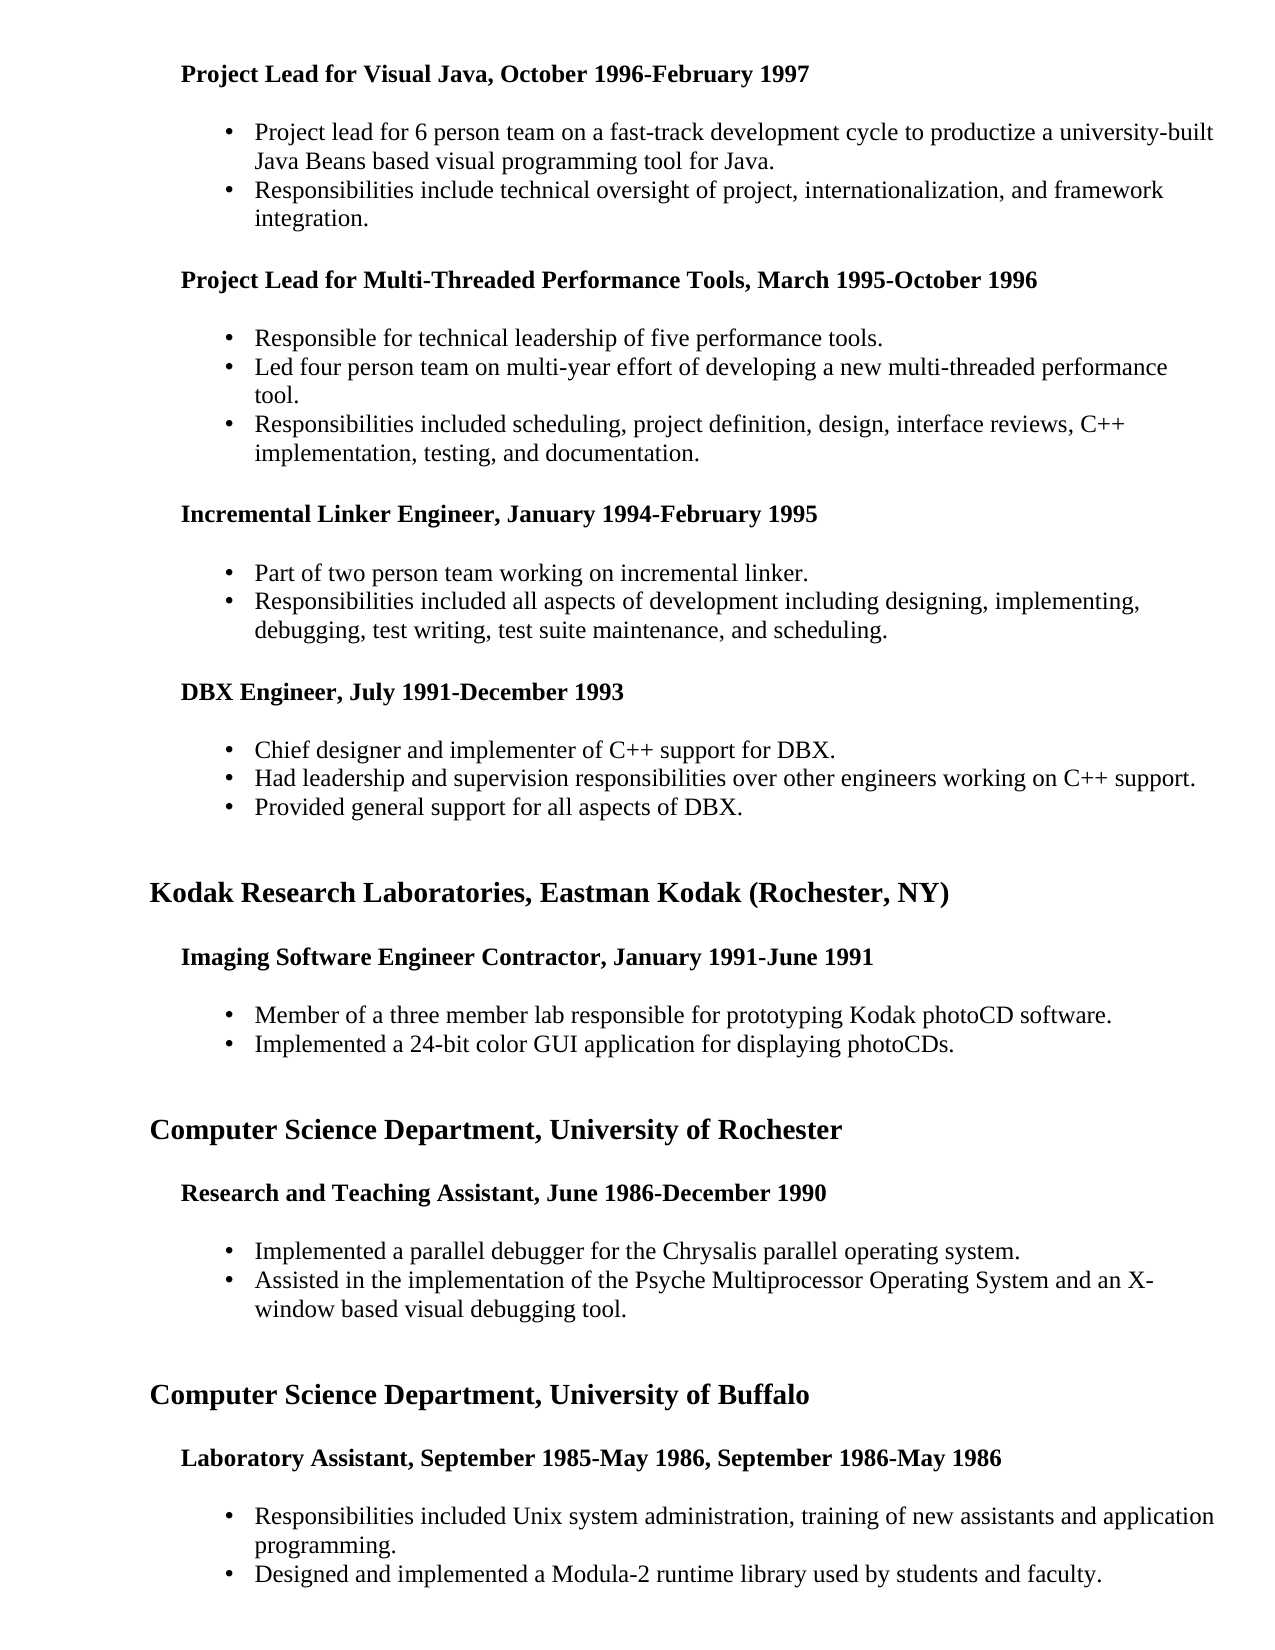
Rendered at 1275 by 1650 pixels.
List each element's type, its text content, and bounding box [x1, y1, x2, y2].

list Designed and implemented a Modula-2 runtime library used by students and faculty. [225, 1559, 1216, 1588]
list Member of a three member lab responsible for prototyping Kodak photoCD software. [225, 1000, 1216, 1029]
subtitle DBX Engineer, July 1991-December 1993 [181, 677, 1216, 705]
list Implemented a 24-bit color GUI application for displaying photoCDs. [225, 1029, 1216, 1057]
subtitle Incremental Linker Engineer, January 1994-February 1995 [181, 499, 1216, 528]
list Implemented a parallel debugger for the Chrysalis parallel operating system. [225, 1236, 1216, 1265]
subtitle Computer Science Department, University of Buffalo [149, 1377, 1216, 1411]
list Project lead for 6 person team on a fast-track development cycle to productize a university-built Java Beans based visual programming tool for Java. [225, 117, 1216, 175]
list Responsibilities included Unix system administration, training of new assistants and application programming. [225, 1501, 1216, 1559]
list Provided general support for all aspects of DBX. [225, 792, 1216, 821]
subtitle Project Lead for Visual Java, October 1996-February 1997 [181, 59, 1216, 88]
list Chief designer and implementer of C++ support for DBX. [225, 735, 1216, 763]
list Responsibilities include technical oversight of project, internationalization, and framework integration. [225, 175, 1216, 232]
subtitle Computer Science Department, University of Rochester [149, 1112, 1216, 1145]
subtitle Research and Teaching Assistant, June 1986-December 1990 [181, 1178, 1216, 1207]
list Responsibilities included all aspects of development including designing, implementing, debugging, test writing, test suite maintenance, and scheduling. [225, 586, 1216, 644]
list Led four person team on multi-year effort of developing a new multi-threaded performance tool. [225, 352, 1216, 409]
subtitle Kodak Research Laboratories, Eastman Kodak (Rochester, NY) [149, 876, 1216, 909]
list Responsible for technical leadership of five performance tools. [225, 323, 1216, 352]
list Had leadership and supervision responsibilities over other engineers working on C++ support. [225, 763, 1216, 792]
subtitle Project Lead for Multi-Threaded Performance Tools, March 1995-October 1996 [181, 265, 1216, 294]
list Assisted in the implementation of the Psyche Multiprocessor Operating System and an X-window based visual debugging tool. [225, 1265, 1216, 1322]
subtitle Imaging Software Engineer Contractor, January 1991-June 1991 [181, 942, 1216, 970]
list Part of two person team working on incremental linker. [225, 558, 1216, 586]
subtitle Laboratory Assistant, September 1985-May 1986, September 1986-May 1986 [181, 1443, 1216, 1472]
list Responsibilities included scheduling, project definition, design, interface reviews, C++ implementation, testing, and documentation. [225, 409, 1216, 467]
